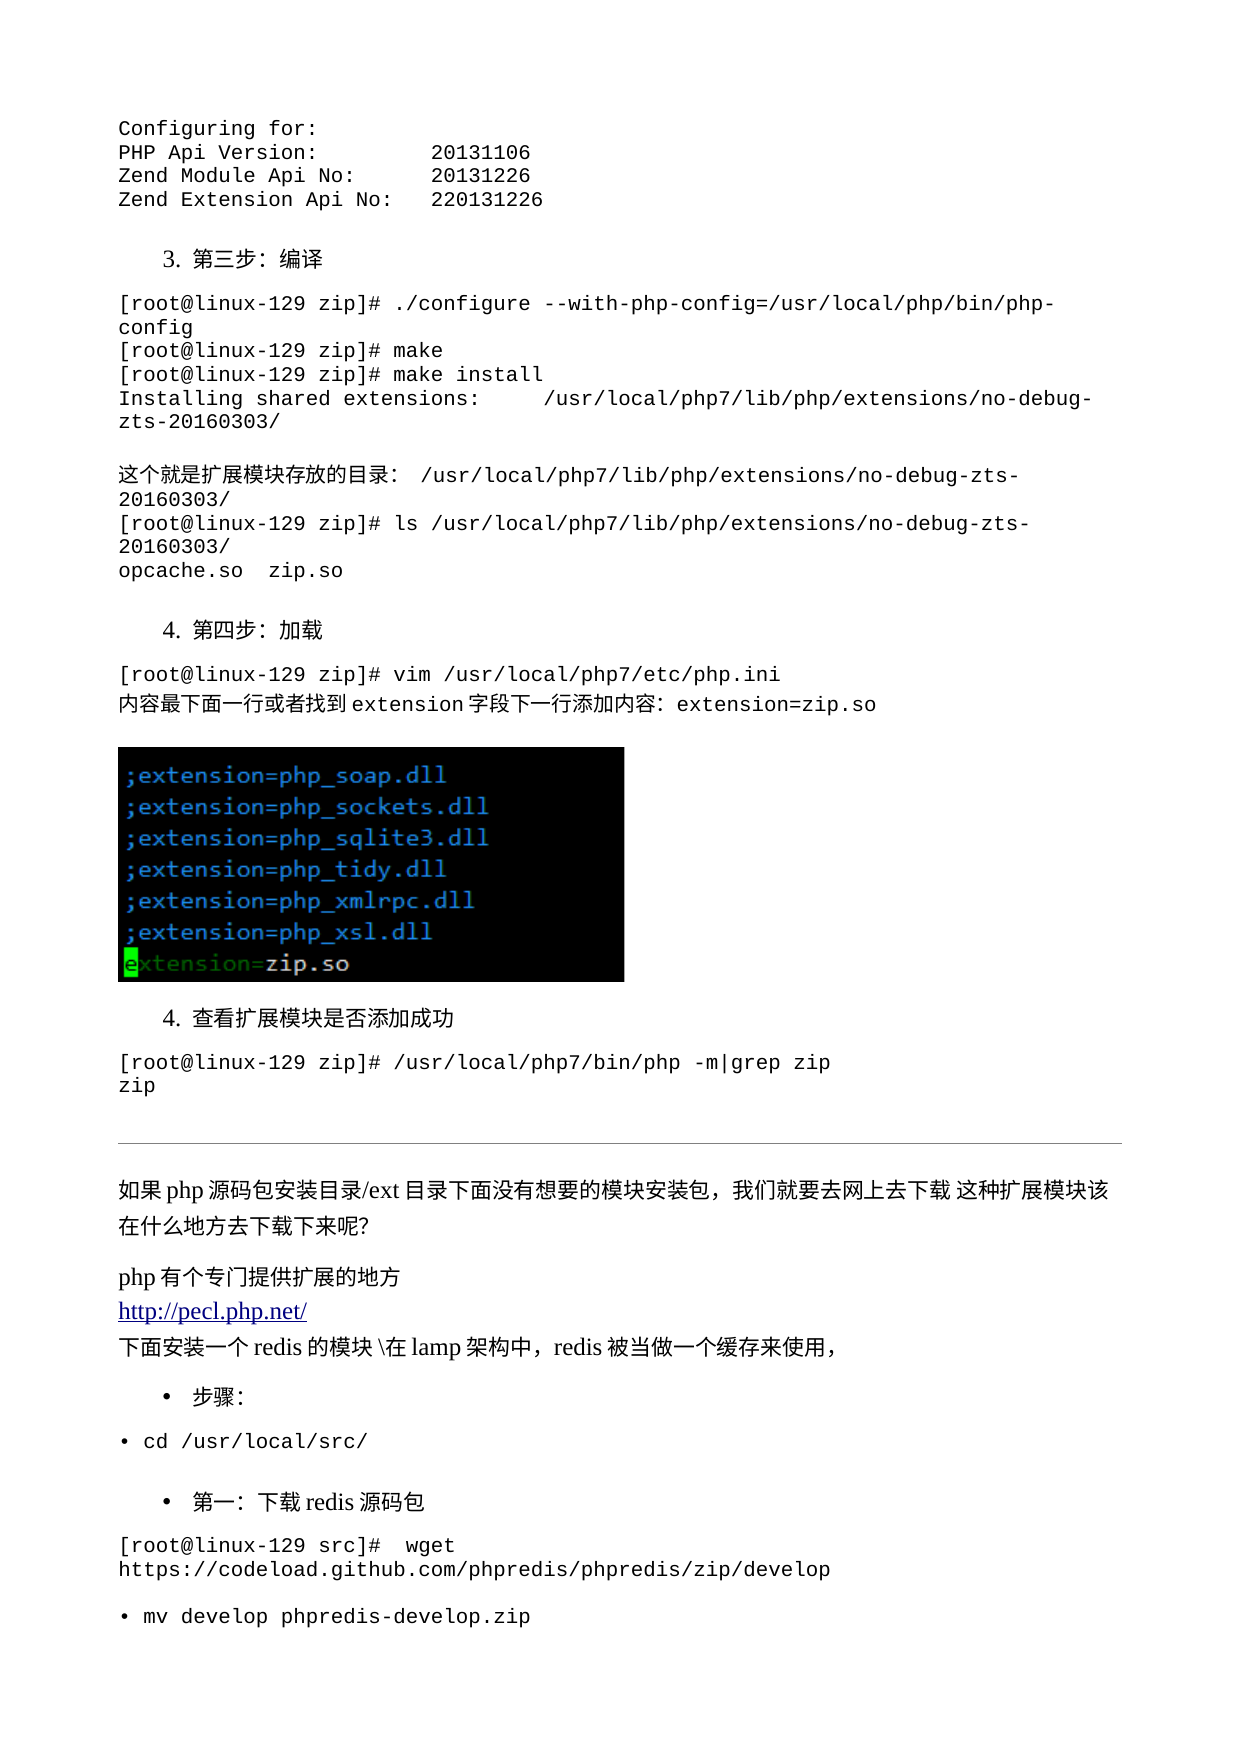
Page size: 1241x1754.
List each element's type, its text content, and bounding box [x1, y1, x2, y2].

text [root@linux-129 zip]# ls /usr/local/php7/lib/php/extensions/no-debug-zts-20160303/ [118, 513, 1122, 560]
text • mv develop phpredis-develop.zip [118, 1606, 1122, 1630]
text [root@linux-129 zip]# /usr/local/php7/bin/php -m|grep zip [118, 1052, 1122, 1075]
list 第一：下载redis源码包 [162, 1484, 1122, 1516]
picture [118, 747, 625, 982]
text [root@linux-129 zip]# vim /usr/local/php7/etc/php.ini [118, 664, 1122, 688]
text Zend Module Api No: 20131226 [118, 165, 1122, 189]
list 第四步：加载 [162, 613, 1122, 645]
text [root@linux-129 zip]# ./configure --with-php-config=/usr/local/php/bin/php-config [118, 293, 1122, 340]
text [root@linux-129 src]# wget https://codeload.github.com/phpredis/phpredis/zip/develop [118, 1535, 1122, 1583]
text php有个专门提供扩展的地方 http://pecl.php.net/ 下面安装一个redis的模块 \在lamp架构中，redis被当做一个缓存来使用， [118, 1260, 1122, 1361]
text zip [118, 1075, 1122, 1099]
text Zend Extension Api No: 220131226 [118, 189, 1122, 213]
list 查看扩展模块是否添加成功 [162, 1001, 1122, 1032]
text PHP Api Version: 20131106 [118, 142, 1122, 165]
list 步骤： [162, 1380, 1122, 1412]
text opcache.so zip.so [118, 560, 1122, 584]
text [root@linux-129 zip]# make [118, 340, 1122, 364]
text 内容最下面一行或者找到extension字段下一行添加内容：extension=zip.so [118, 688, 1122, 718]
text • cd /usr/local/src/ [118, 1431, 1122, 1455]
text Configuring for: [118, 118, 1122, 142]
text [root@linux-129 zip]# make install [118, 364, 1122, 388]
text 这个就是扩展模块存放的目录： /usr/local/php7/lib/php/extensions/no-debug-zts-20160303/ [118, 459, 1122, 513]
list 第三步：编译 [162, 242, 1122, 274]
text 如果php源码包安装目录/ext目录下面没有想要的模块安装包，我们就要去网上去下载 这种扩展模块该在什么地方去下载下来呢？ [118, 1173, 1122, 1241]
text Installing shared extensions: /usr/local/php7/lib/php/extensions/no-debug-zts-20160303/ [118, 388, 1122, 435]
